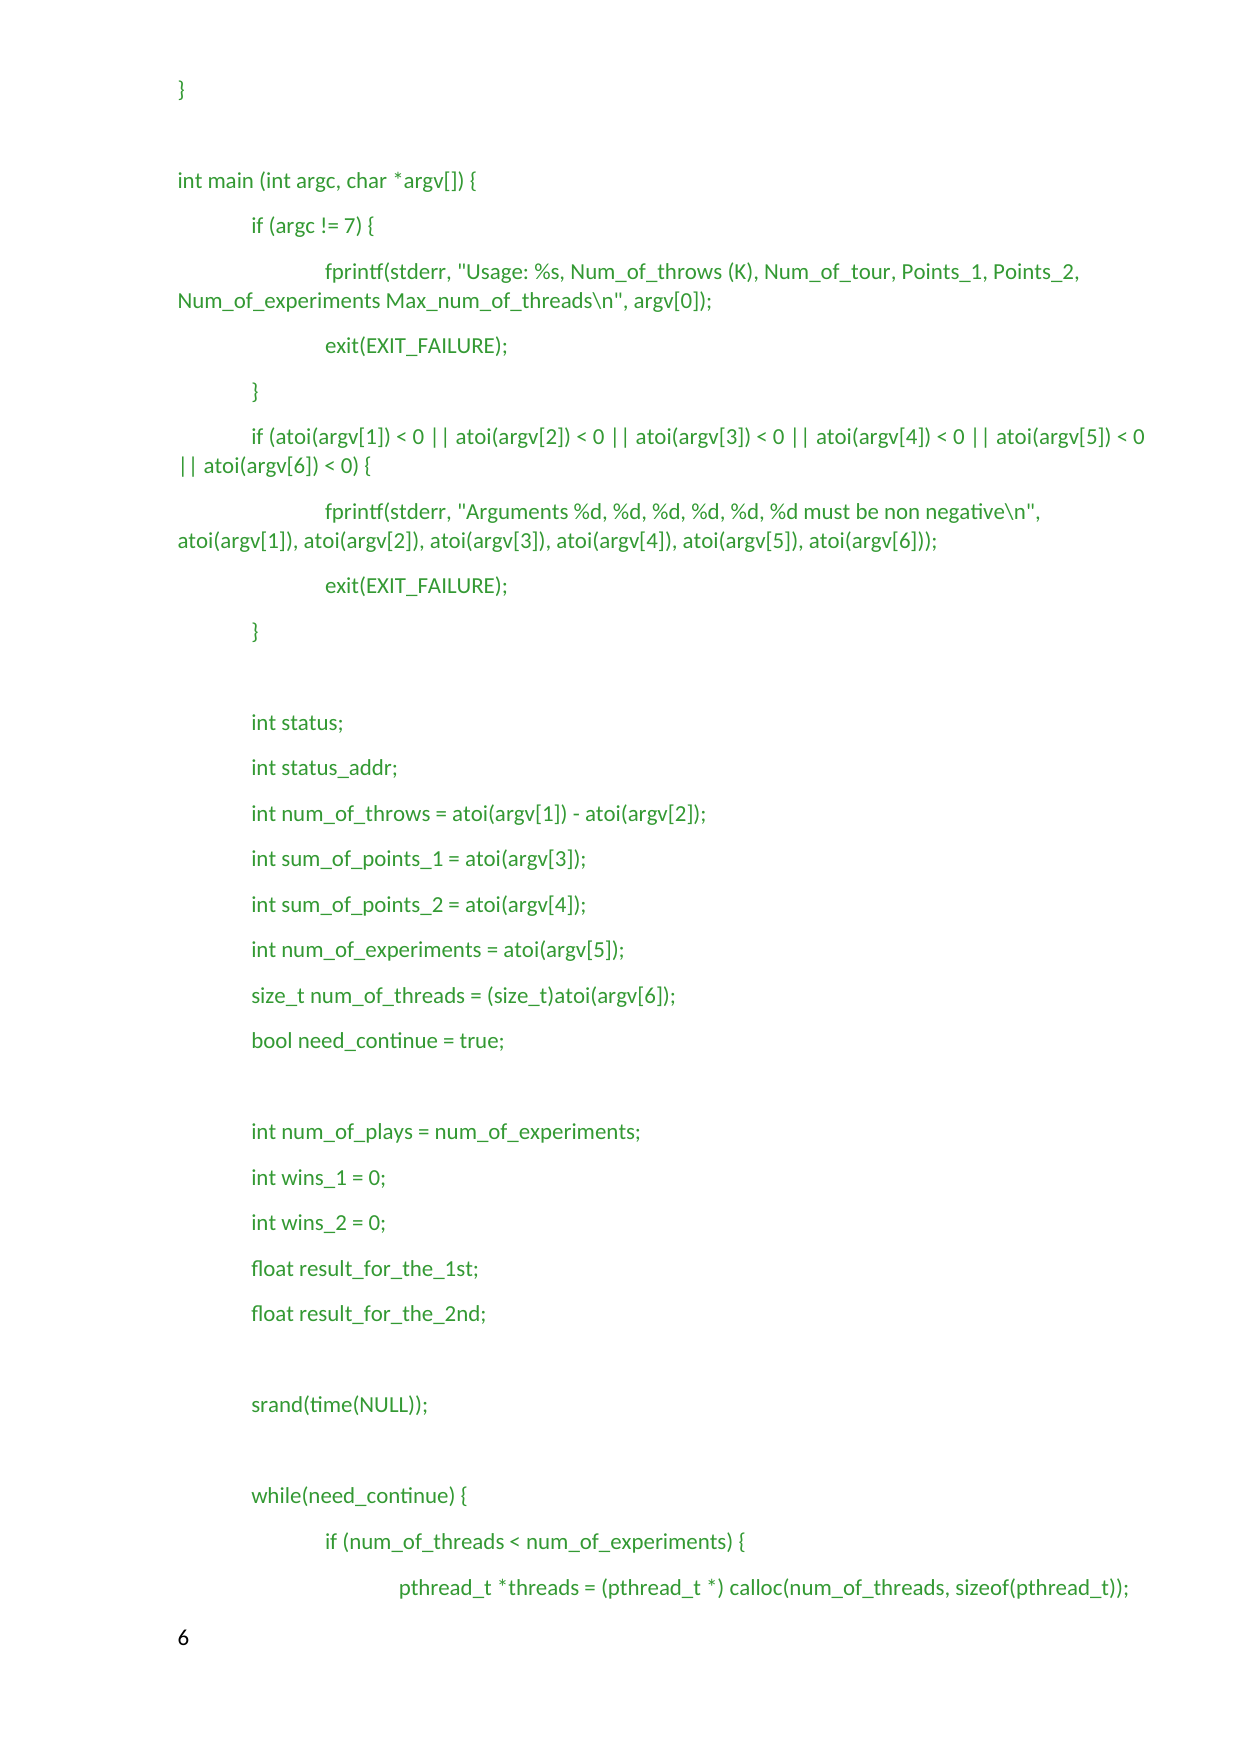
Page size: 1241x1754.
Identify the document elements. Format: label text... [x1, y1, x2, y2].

text } [177, 75, 1152, 103]
text if (argc != 7) { [177, 212, 1152, 239]
text if (atoi(argv[1]) < 0 || atoi(argv[2]) < 0 || atoi(argv[3]) < 0 || atoi(argv[4]) < 0 || atoi(argv[5]) < 0 || atoi(argv[6]) < 0) { [177, 422, 1152, 479]
text float result_for_the_1st; [177, 1254, 1152, 1282]
text int num_of_plays = num_of_experiments; [177, 1117, 1152, 1146]
text exit(EXIT_FAILURE); [177, 331, 1152, 359]
text int wins_1 = 0; [177, 1163, 1152, 1191]
text int num_of_experiments = atoi(argv[5]); [177, 935, 1152, 963]
text int wins_2 = 0; [177, 1208, 1152, 1237]
text bool need_continue = true; [177, 1026, 1152, 1054]
text exit(EXIT_FAILURE); [177, 571, 1152, 599]
text size_t num_of_threads = (size_t)atoi(argv[6]); [177, 981, 1152, 1009]
text int sum_of_points_1 = atoi(argv[3]); [177, 844, 1152, 872]
text int status_addr; [177, 753, 1152, 781]
text } [177, 377, 1152, 405]
text int main (int argc, char *argv[]) { [177, 166, 1152, 194]
text pthread_t *threads = (pthread_t *) calloc(num_of_threads, sizeof(pthread_t)); [177, 1573, 1152, 1601]
text int status; [177, 708, 1152, 736]
text fprintf(stderr, "Usage: %s, Num_of_throws (K), Num_of_tour, Points_1, Points_2, Num_of_experiments Max_num_of_threads\n", argv[0]); [177, 257, 1152, 314]
text float result_for_the_2nd; [177, 1299, 1152, 1328]
text int num_of_throws = atoi(argv[1]) - atoi(argv[2]); [177, 799, 1152, 827]
text if (num_of_threads < num_of_experiments) { [177, 1527, 1152, 1555]
text srand(time(NULL)); [177, 1391, 1152, 1419]
text while(need_continue) { [177, 1482, 1152, 1510]
text int sum_of_points_2 = atoi(argv[4]); [177, 890, 1152, 918]
text fprintf(stderr, "Arguments %d, %d, %d, %d, %d, %d must be non negative\n", atoi(argv[1]), atoi(argv[2]), atoi(argv[3]), atoi(argv[4]), atoi(argv[5]), atoi(argv[6])); [177, 497, 1152, 554]
text } [177, 617, 1152, 645]
